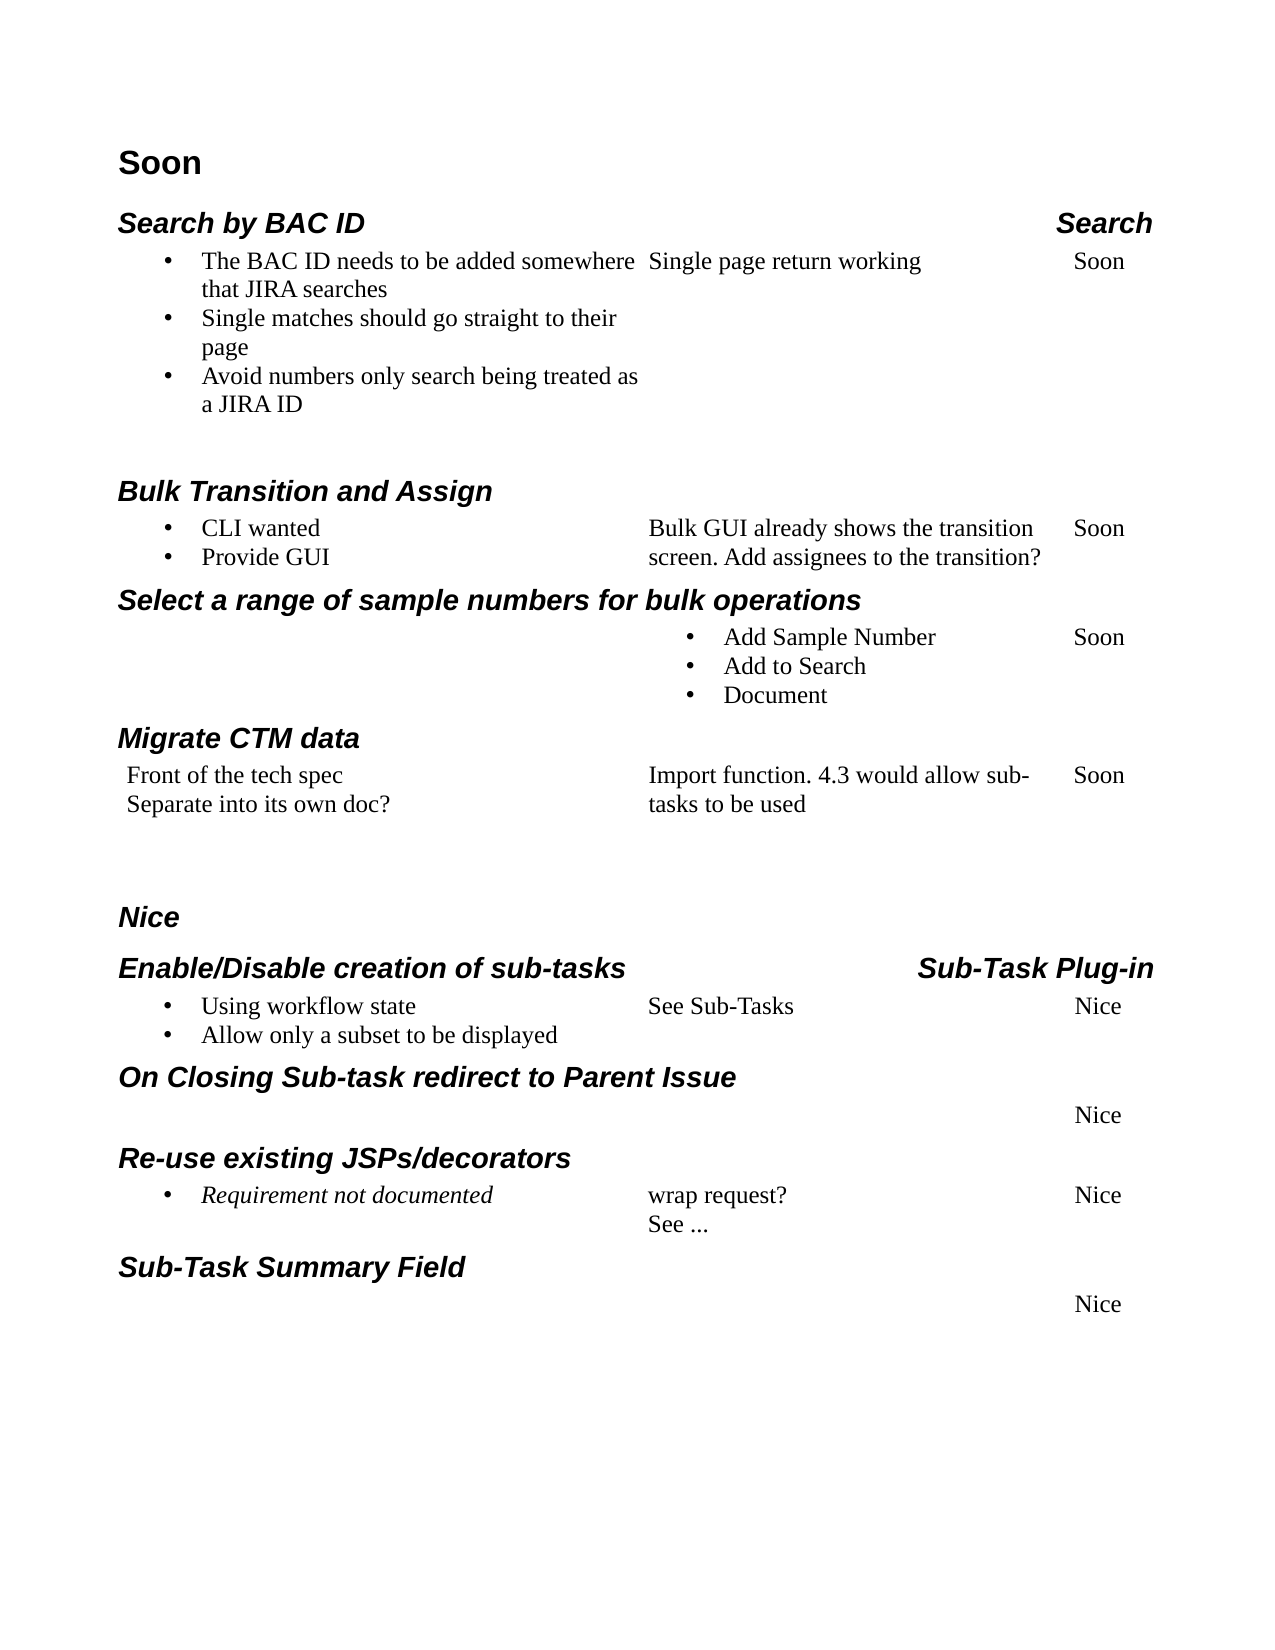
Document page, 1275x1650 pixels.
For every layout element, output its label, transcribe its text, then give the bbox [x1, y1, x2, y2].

table_cell Requirement not documented [126, 1180, 648, 1238]
subtitle Soon [118, 143, 1157, 182]
table_cell Soon [1073, 246, 1156, 462]
table_cell [126, 1289, 648, 1318]
table_cell [117, 246, 126, 462]
table_cell [118, 1100, 126, 1129]
table_cell Nice [1074, 1100, 1157, 1129]
table_header Enable/Disable creation of sub-tasks [118, 939, 638, 991]
table_cell Select a range of sample numbers for bulk operations [117, 571, 1156, 622]
table_cell [648, 1100, 1074, 1129]
table_cell Nice [1074, 1180, 1157, 1238]
table_header Search [636, 194, 1156, 246]
table_cell Add Sample Number Add to Search Document [648, 623, 1073, 709]
table_cell CLI wanted Provide GUI [126, 514, 648, 571]
table_cell wrap request? See ... [648, 1180, 1074, 1238]
table_cell On Closing Sub-task redirect to Parent Issue [118, 1049, 1157, 1100]
table_header Search by BAC ID [117, 194, 636, 246]
table_cell [117, 760, 126, 818]
table_cell Migrate CTM data [117, 709, 1156, 760]
table_cell [648, 1289, 1074, 1318]
table_cell [126, 623, 648, 709]
table_cell The BAC ID needs to be added somewhere that JIRA searches Single matches should go straight to their page Avoid numbers only search being treated as a JIRA ID [126, 246, 648, 462]
table_cell Soon [1073, 760, 1156, 818]
table_cell [117, 514, 126, 571]
table_cell [118, 991, 126, 1048]
table_cell Front of the tech spec Separate into its own doc? [126, 760, 648, 818]
table_cell [118, 1180, 126, 1238]
table_cell Re-use existing JSPs/decorators [118, 1129, 1157, 1180]
table_cell Single page return working [648, 246, 1073, 462]
table_cell Bulk Transition and Assign [117, 462, 1156, 513]
table_header Sub-Task Plug-in [638, 939, 1157, 991]
table_cell Bulk GUI already shows the transition screen. Add assignees to the transition? [648, 514, 1073, 571]
table_cell Soon [1073, 623, 1156, 709]
table_cell [117, 623, 126, 709]
table_cell See Sub-Tasks [648, 991, 1074, 1048]
table_cell Import function. 4.3 would allow sub-tasks to be used [648, 760, 1073, 818]
table_cell [126, 1100, 648, 1129]
table_cell Nice [1074, 991, 1157, 1048]
table_cell Nice [1074, 1289, 1157, 1318]
table_cell Sub-Task Summary Field [118, 1238, 1157, 1289]
subtitle Nice [118, 900, 1157, 933]
table_cell Using workflow state Allow only a subset to be displayed [126, 991, 648, 1048]
table_cell [118, 1289, 126, 1318]
table_cell Soon [1073, 514, 1156, 571]
